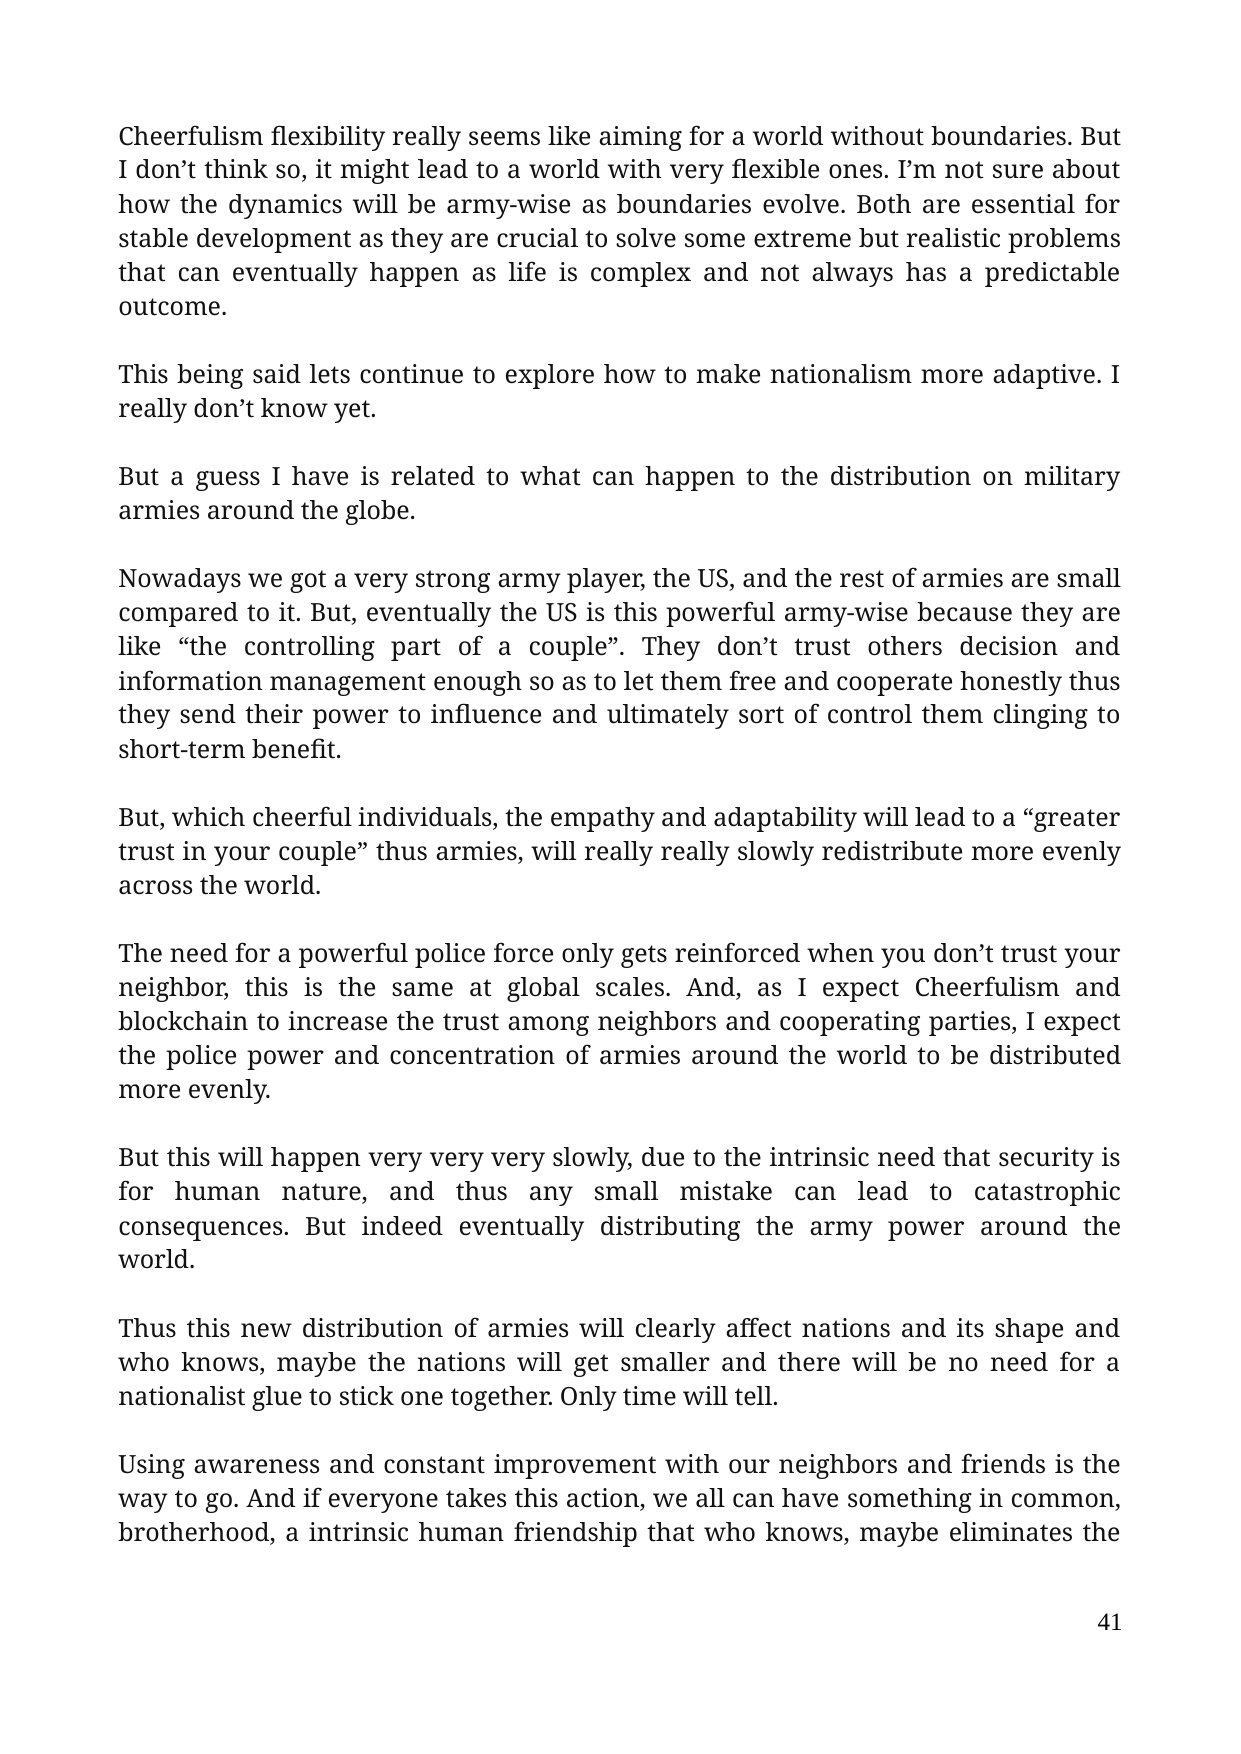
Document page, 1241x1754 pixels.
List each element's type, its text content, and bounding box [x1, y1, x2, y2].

text But, which cheerful individuals, the empathy and adaptability will lead to a “greater trust in your couple” thus armies, will really really slowly redistribute more evenly across the world. [118, 799, 1122, 902]
text Cheerfulism flexibility really seems like aiming for a world without boundaries. But I don’t think so, it might lead to a world with very flexible ones. I’m not sure about how the dynamics will be army-wise as boundaries evolve. Both are essential for stable development as they are crucial to solve some extreme but realistic problems that can eventually happen as life is complex and not always has a predictable outcome. [118, 118, 1122, 322]
text But this will happen very very very slowly, due to the intrinsic need that security is for human nature, and thus any small mistake can lead to catastrophic consequences. But indeed eventually distributing the army power around the world. [118, 1140, 1122, 1276]
text But a guess I have is related to what can happen to the distribution on military armies around the globe. [118, 459, 1122, 527]
text Thus this new distribution of armies will clearly affect nations and its shape and who knows, maybe the nations will get smaller and there will be no need for a nationalist glue to stick one together. Only time will tell. [118, 1310, 1122, 1412]
text Using awareness and constant improvement with our neighbors and friends is the way to go. And if everyone takes this action, we all can have something in common, brotherhood, a intrinsic human friendship that who knows, maybe eliminates the [118, 1447, 1122, 1549]
text Nowadays we got a very strong army player, the US, and the rest of armies are small compared to it. But, eventually the US is this powerful army-wise because they are like “the controlling part of a couple”. They don’t trust others decision and information management enough so as to let them free and cooperate honestly thus they send their power to influence and ultimately sort of control them clinging to short-term benefit. [118, 561, 1122, 765]
text The need for a powerful police force only gets reinforced when you don’t trust your neighbor, this is the same at global scales. And, as I expect Cheerfulism and blockchain to increase the trust among neighbors and cooperating parties, I expect the police power and concentration of armies around the world to be distributed more evenly. [118, 936, 1122, 1106]
text This being said lets continue to explore how to make nationalism more adaptive. I really don’t know yet. [118, 357, 1122, 425]
